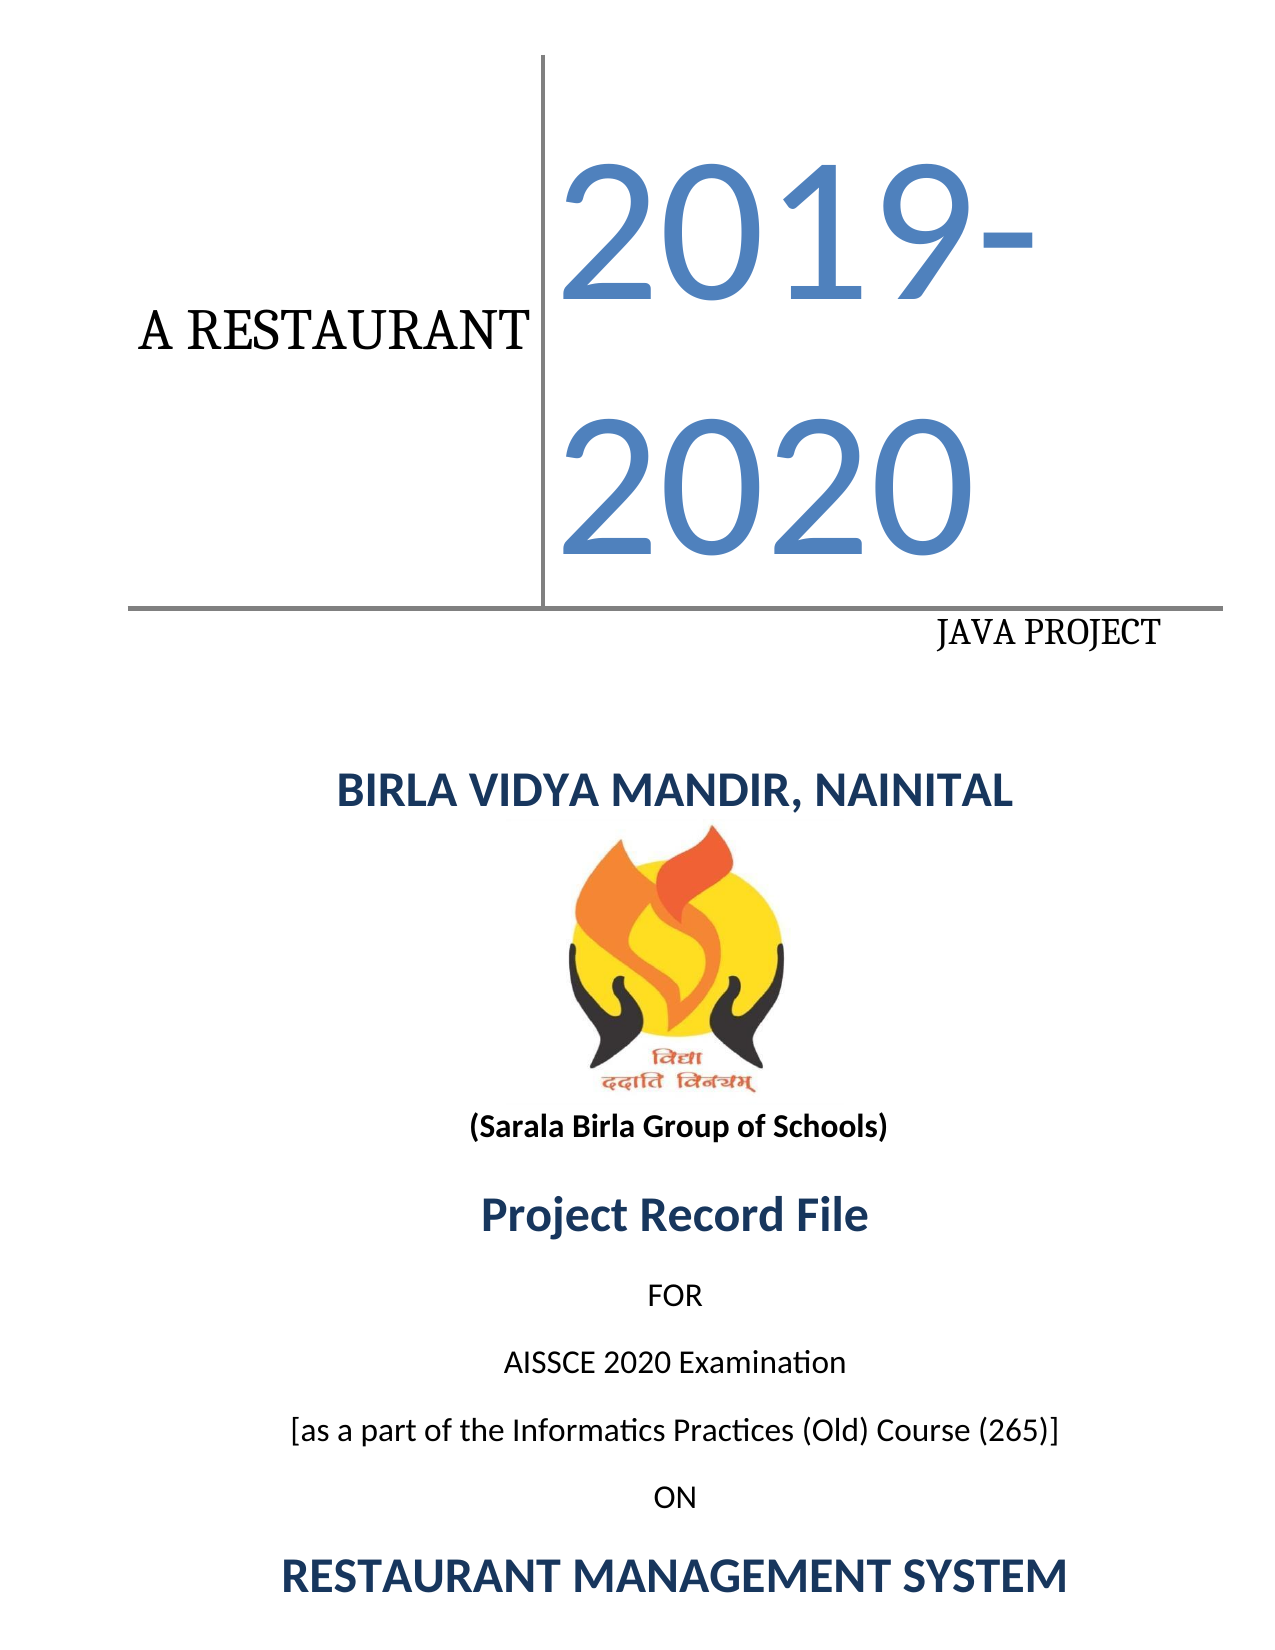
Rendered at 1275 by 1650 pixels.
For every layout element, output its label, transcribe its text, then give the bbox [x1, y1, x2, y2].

text AISSCE 2020 Examination [150, 1341, 1200, 1382]
table_header A RESTAURANT [128, 55, 541, 606]
text FOR [150, 1274, 1200, 1314]
text Project Record File [150, 1146, 1200, 1244]
table_cell [128, 611, 926, 654]
text [as a part of the Informatics Practices (Old) Course (265)] [150, 1409, 1200, 1450]
text RESTAURANT MANAGEMENT SYSTEM [150, 1544, 1200, 1605]
table_cell JAVA PROJECT [926, 611, 1222, 654]
text BIRLA VIDYA MANDIR, NAINITAL [150, 758, 1200, 819]
picture [506, 819, 844, 1105]
table_header 2019- 2020 [545, 55, 1222, 606]
text (Sarala Birla Group of Schools) [150, 1105, 1200, 1146]
text ON [150, 1477, 1200, 1517]
